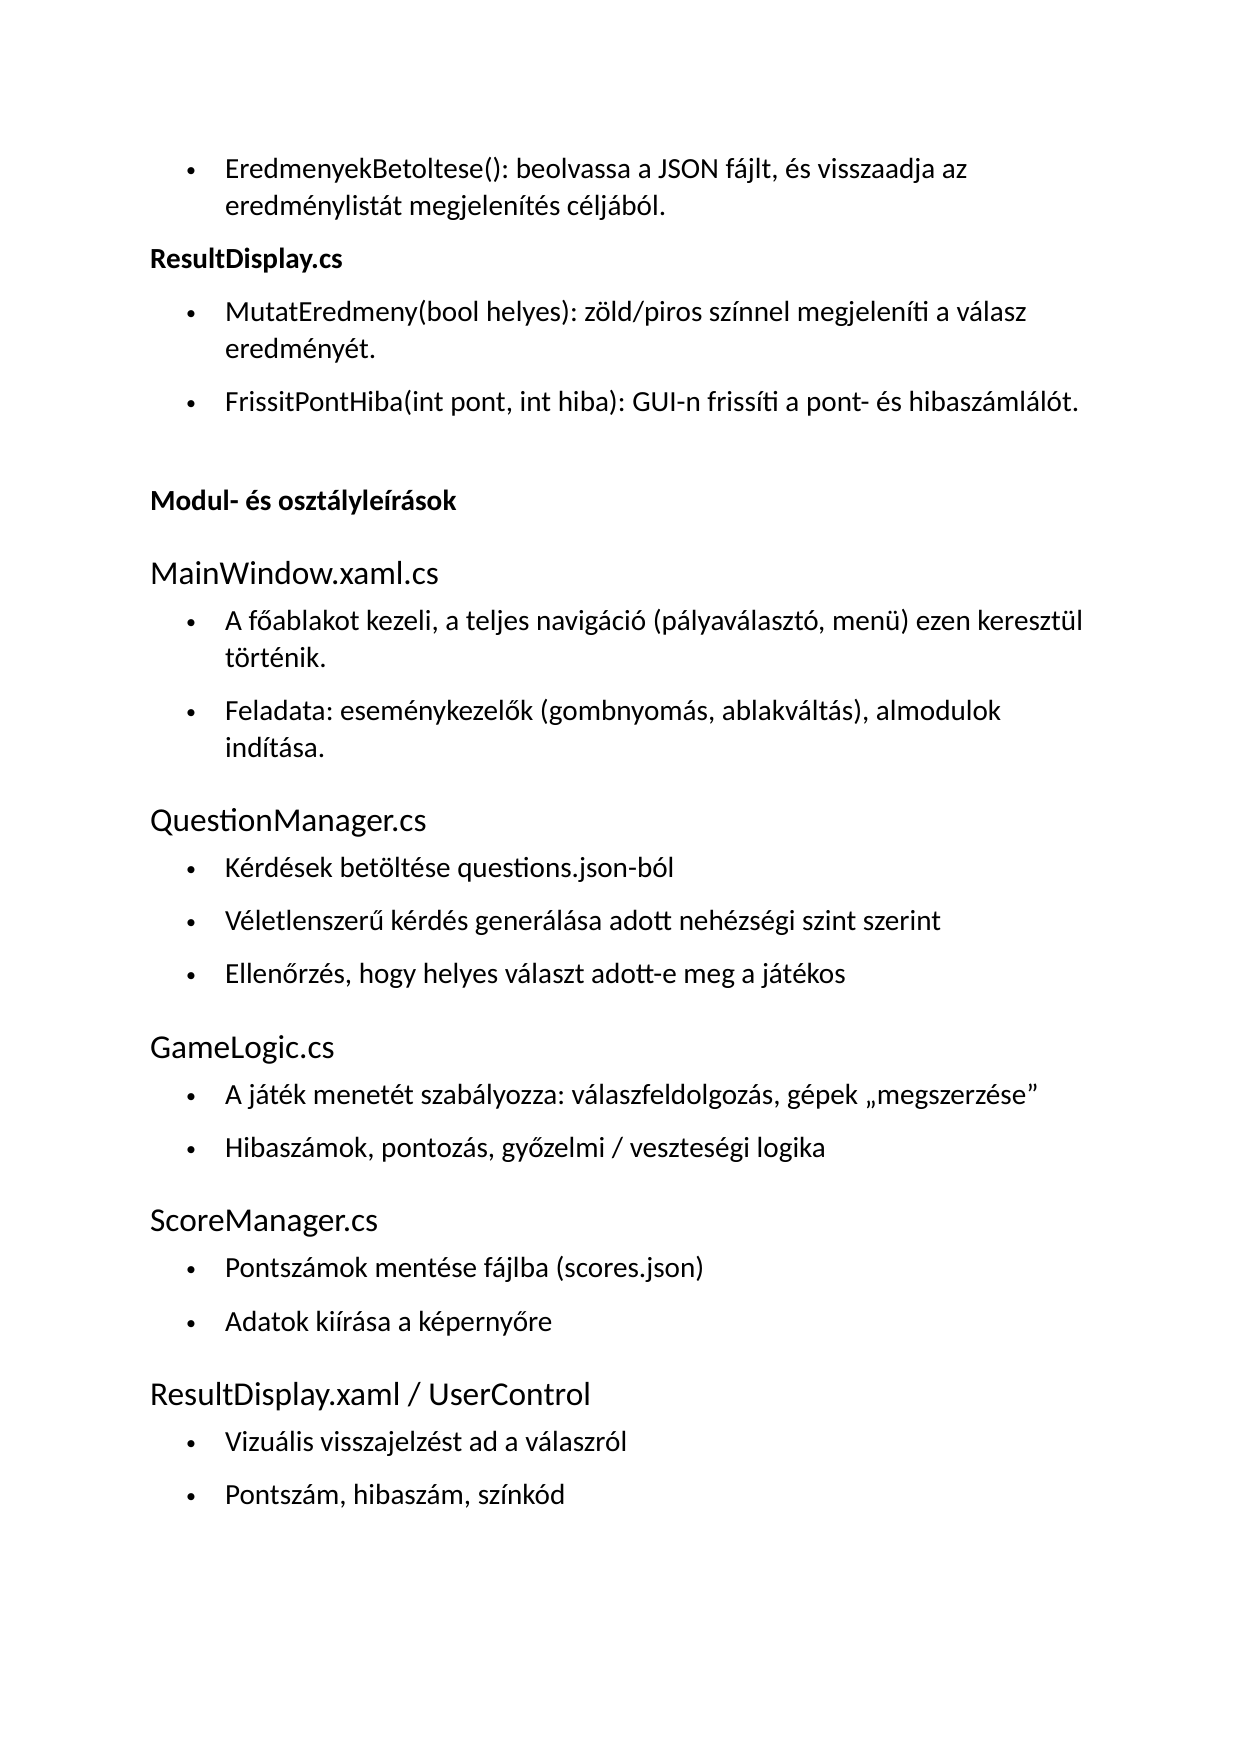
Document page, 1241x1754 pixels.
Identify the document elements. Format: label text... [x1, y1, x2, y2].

list Adatok kiírása a képernyőre [187, 1303, 1090, 1338]
subtitle MainWindow.xaml.cs [150, 552, 1090, 593]
subtitle ResultDisplay.xaml / UserControl [150, 1373, 1090, 1413]
subtitle ScoreManager.cs [150, 1199, 1090, 1240]
list A főablakot kezeli, a teljes navigáció (pályaválasztó, menü) ezen keresztül történik. [187, 602, 1090, 674]
list A játék menetét szabályozza: válaszfeldolgozás, gépek „megszerzése” [187, 1076, 1090, 1111]
list Ellenőrzés, hogy helyes választ adott-e meg a játékos [187, 956, 1090, 991]
list Kérdések betöltése questions.json-ból [187, 849, 1090, 884]
subtitle GameLogic.cs [150, 1026, 1090, 1066]
list MutatEredmeny(bool helyes): zöld/piros színnel megjeleníti a válasz eredményét. [187, 293, 1090, 366]
list FrissitPontHiba(int pont, int hiba): GUI-n frissíti a pont- és hibaszámlálót. [187, 383, 1090, 419]
text ResultDisplay.cs [150, 240, 1090, 276]
list Véletlenszerű kérdés generálása adott nehézségi szint szerint [187, 902, 1090, 938]
list Feladata: eseménykezelők (gombnyomás, ablakváltás), almodulok indítása. [187, 692, 1090, 764]
list EredmenyekBetoltese(): beolvassa a JSON fájlt, és visszaadja az eredménylistát megjelenítés céljából. [187, 150, 1090, 222]
list Pontszámok mentése fájlba (scores.json) [187, 1249, 1090, 1285]
text Modul- és osztályleírások [150, 482, 1090, 517]
list Pontszám, hibaszám, színkód [187, 1476, 1090, 1512]
subtitle QuestionManager.cs [150, 799, 1090, 839]
list Hibaszámok, pontozás, győzelmi / veszteségi logika [187, 1129, 1090, 1165]
list Vizuális visszajelzést ad a válaszról [187, 1423, 1090, 1458]
